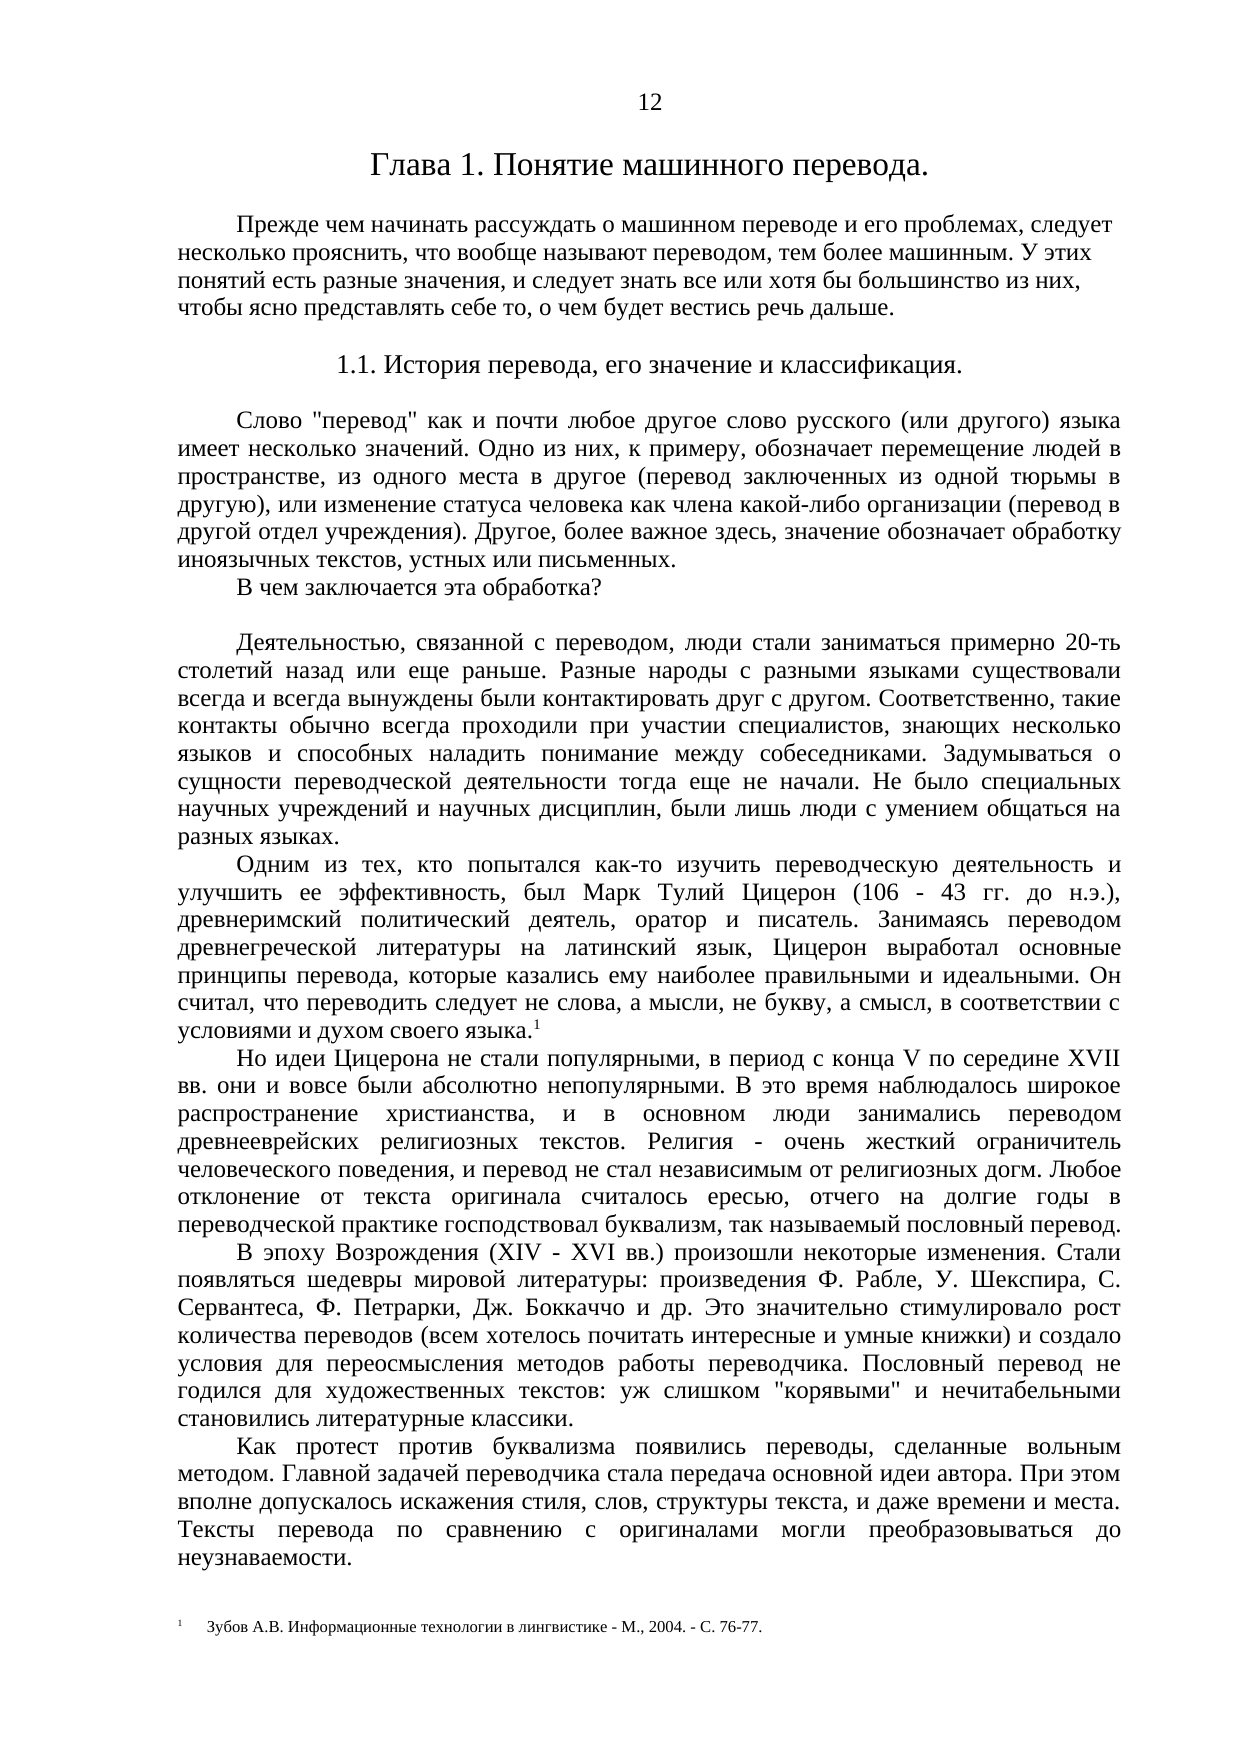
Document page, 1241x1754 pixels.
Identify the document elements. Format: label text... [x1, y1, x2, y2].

text Слово "перевод" как и почти любое другое слово русского (или другого) языка имеет несколько значений. Одно из них, к примеру, обозначает перемещение людей в пространстве, из одного места в другое (перевод заключенных из одной тюрьмы в другую), или изменение статуса человека как члена какой-либо организации (перевод в другой отдел учреждения). Другое, более важное здесь, значение обозначает обработку иноязычных текстов, устных или письменных. [177, 407, 1122, 573]
text Но идеи Цицерона не стали популярными, в период с конца V по середине XVII вв. они и вовсе были абсолютно непопулярными. В это время наблюдалось широкое распространение христианства, и в основном люди занимались переводом древнееврейских религиозных текстов. Религия - очень жесткий ограничитель человеческого поведения, и перевод не стал независимым от религиозных догм. Любое отклонение от текста оригинала считалось ересью, отчего на долгие годы в переводческой практике господствовал буквализм, так называемый пословный перевод. [177, 1044, 1122, 1238]
text Глава 1. Понятие машинного перевода. [177, 146, 1122, 183]
text Одним из тех, кто попытался как-то изучить переводческую деятельность и улучшить ее эффективность, был Марк Тулий Цицерон (106 - 43 гг. до н.э.), древнеримский политический деятель, оратор и писатель. Занимаясь переводом древнегреческой литературы на латинский язык, Цицерон выработал основные принципы перевода, которые казались ему наиболее правильными и идеальными. Он считал, что переводить следует не слова, а мысли, не букву, а смысл, в соответствии с условиями и духом своего языка. [177, 850, 1122, 1044]
text В чем заключается эта обработка? [177, 573, 1122, 601]
text 1.1. История перевода, его значение и классификация. [177, 349, 1122, 379]
text Как протест против буквализма появились переводы, сделанные вольным методом. Главной задачей переводчика стала передача основной идеи автора. При этом вполне допускалось искажения стиля, слов, структуры текста, и даже времени и места. Тексты перевода по сравнению с оригиналами могли преобразовываться до неузнаваемости. [177, 1432, 1122, 1570]
text Прежде чем начинать рассуждать о машинном переводе и его проблемах, следует несколько прояснить, что вообще называют переводом, тем более машинным. У этих понятий есть разные значения, и следует знать все или хотя бы большинство из них, чтобы ясно представлять себе то, о чем будет вестись речь дальше. [177, 210, 1122, 321]
text Зубов А.В. Информационные технологии в лингвистике - М., 2004. - С. 76-77. [177, 1617, 1122, 1636]
text В эпоху Возрождения (XIV - XVI вв.) произошли некоторые изменения. Стали появляться шедевры мировой литературы: произведения Ф. Рабле, У. Шекспира, С. Сервантеса, Ф. Петрарки, Дж. Боккаччо и др. Это значительно стимулировало рост количества переводов (всем хотелось почитать интересные и умные книжки) и создало условия для переосмысления методов работы переводчика. Пословный перевод не годился для художественных текстов: уж слишком "корявыми" и нечитабельными становились литературные классики. [177, 1238, 1122, 1432]
text Деятельностью, связанной с переводом, люди стали заниматься примерно 20-ть столетий назад или еще раньше. Разные народы с разными языками существовали всегда и всегда вынуждены были контактировать друг с другом. Соответственно, такие контакты обычно всегда проходили при участии специалистов, знающих несколько языков и способных наладить понимание между собеседниками. Задумываться о сущности переводческой деятельности тогда еще не начали. Не было специальных научных учреждений и научных дисциплин, были лишь люди с умением общаться на разных языках. [177, 628, 1122, 850]
